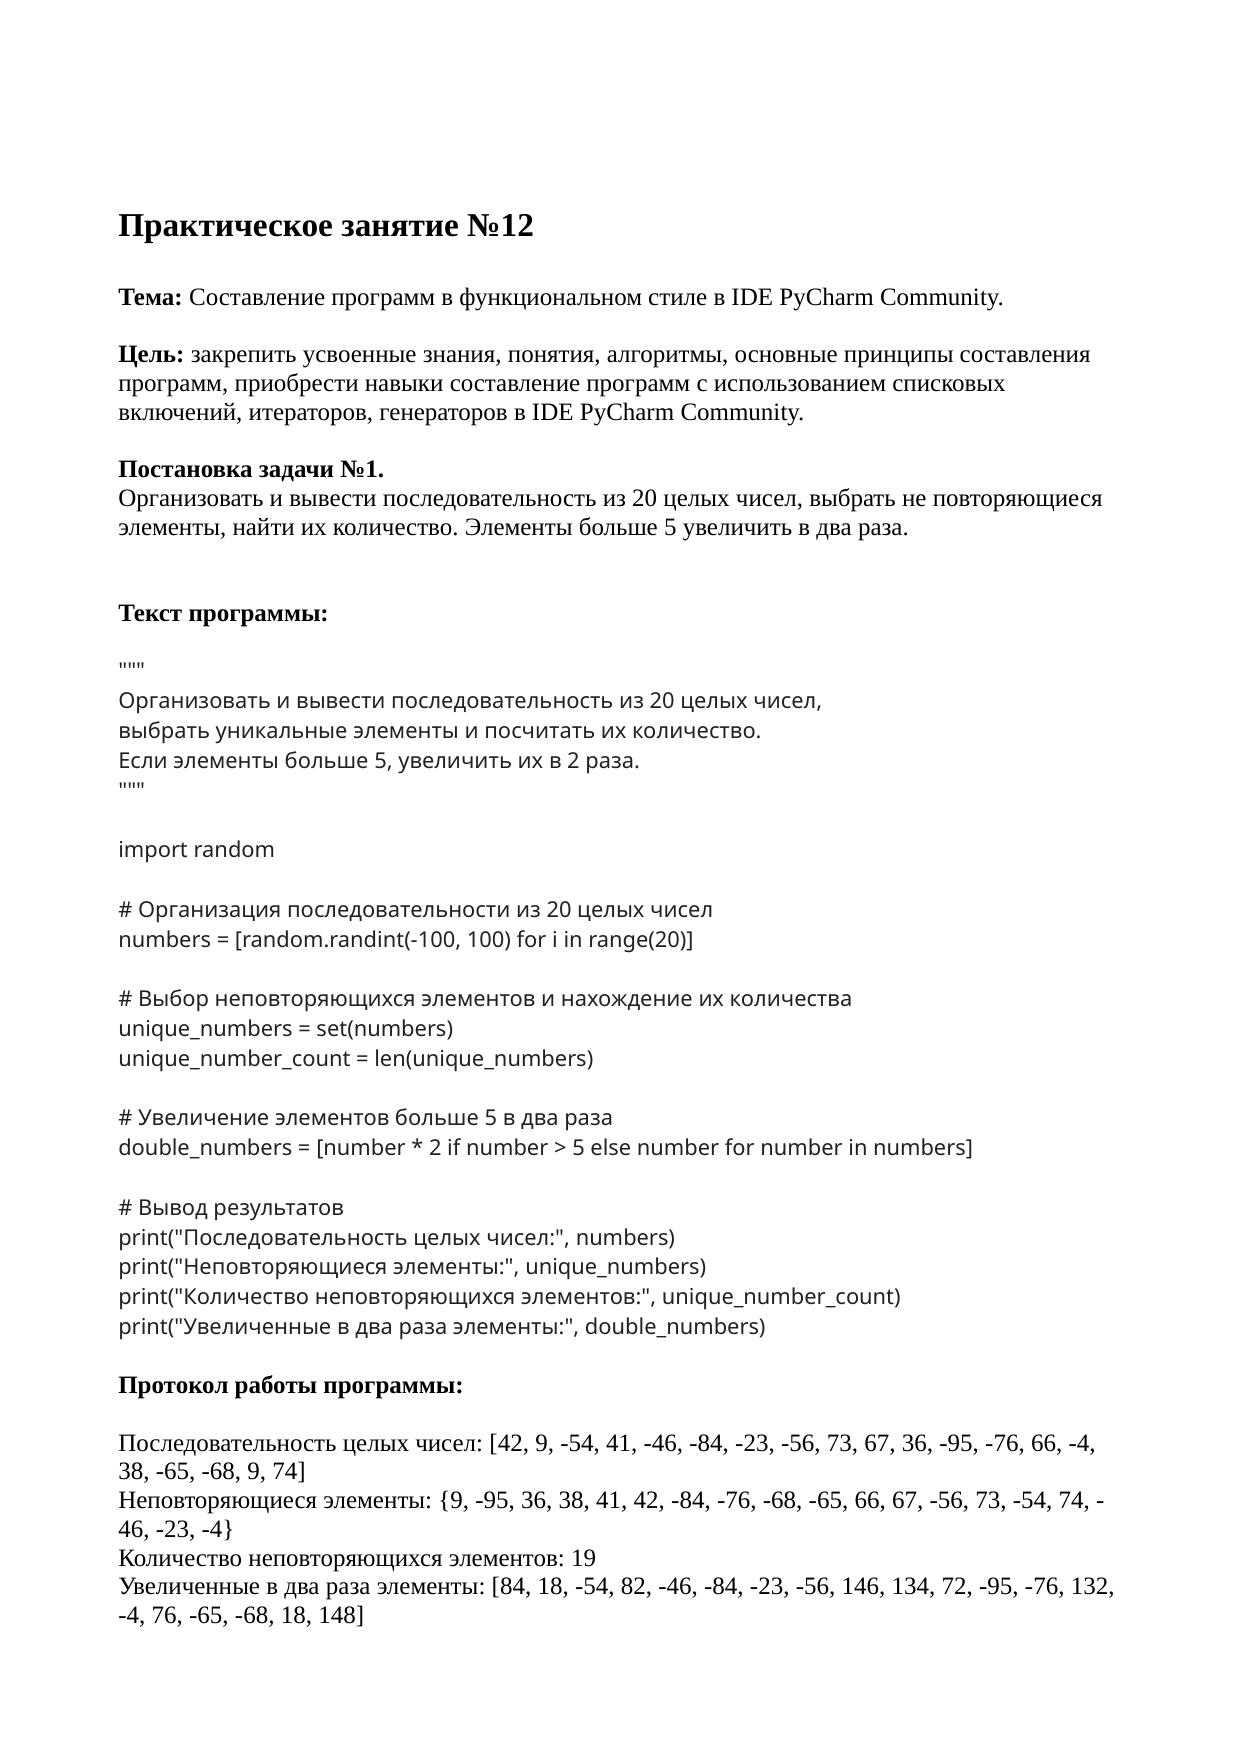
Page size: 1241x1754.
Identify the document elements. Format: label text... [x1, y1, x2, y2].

text print("Количество неповторяющихся элементов:", unique_number_count) [118, 1281, 1122, 1311]
text # Увеличение элементов больше 5 в два раза [118, 1102, 1122, 1132]
text double_numbers = [number * 2 if number > 5 else number for number in numbers] [118, 1132, 1122, 1162]
text print("Неповторяющиеся элементы:", unique_numbers) [118, 1251, 1122, 1281]
text Неповторяющиеся элементы: {9, -95, 36, 38, 41, 42, -84, -76, -68, -65, 66, 67, -56, 73, -54, 74, -46, -23, -4} [118, 1485, 1122, 1543]
text Практическое занятие №12 [118, 205, 1122, 243]
text выбрать уникальные элементы и посчитать их количество. [118, 715, 1122, 745]
text Организовать и вывести последовательность из 20 целых чисел, [118, 685, 1122, 715]
text # Выбор неповторяющихся элементов и нахождение их количества [118, 983, 1122, 1013]
text Увеличенные в два раза элементы: [84, 18, -54, 82, -46, -84, -23, -56, 146, 134, 72, -95, -76, 132, -4, 76, -65, -68, 18, 148] [118, 1571, 1122, 1629]
text """ [118, 656, 1122, 685]
text Последовательность целых чисел: [42, 9, -54, 41, -46, -84, -23, -56, 73, 67, 36, -95, -76, 66, -4, 38, -65, -68, 9, 74] [118, 1428, 1122, 1485]
text """ [118, 775, 1122, 804]
text numbers = [random.randint(-100, 100) for i in range(20)] [118, 924, 1122, 953]
text Постановка задачи №1. [118, 454, 1122, 483]
text unique_numbers = set(numbers) [118, 1013, 1122, 1043]
text Организовать и вывести последовательность из 20 целых чисел, выбрать не повторяющиеся элементы, найти их количество. Элементы больше 5 увеличить в два раза. [118, 483, 1122, 541]
text unique_number_count = len(unique_numbers) [118, 1043, 1122, 1073]
text Текст программы: [118, 598, 1122, 627]
text Если элементы больше 5, увеличить их в 2 раза. [118, 745, 1122, 775]
text # Вывод результатов [118, 1192, 1122, 1222]
text Тема: Cоставление программ в функциональном стиле в IDE PyCharm Community. [118, 282, 1122, 311]
text Количество неповторяющихся элементов: 19 [118, 1543, 1122, 1571]
text print("Увеличенные в два раза элементы:", double_numbers) [118, 1311, 1122, 1341]
text Цель: закрепить усвоенные знания, понятия, алгоритмы, основные принципы составления программ, приобрести навыки составление программ с использованием списковых включений, итераторов, генераторов в IDE PyCharm Community. [118, 339, 1122, 426]
text print("Последовательность целых чисел:", numbers) [118, 1222, 1122, 1251]
text import random [118, 834, 1122, 864]
text Протокол работы программы: [118, 1371, 1122, 1399]
text # Организация последовательности из 20 целых чисел [118, 894, 1122, 924]
